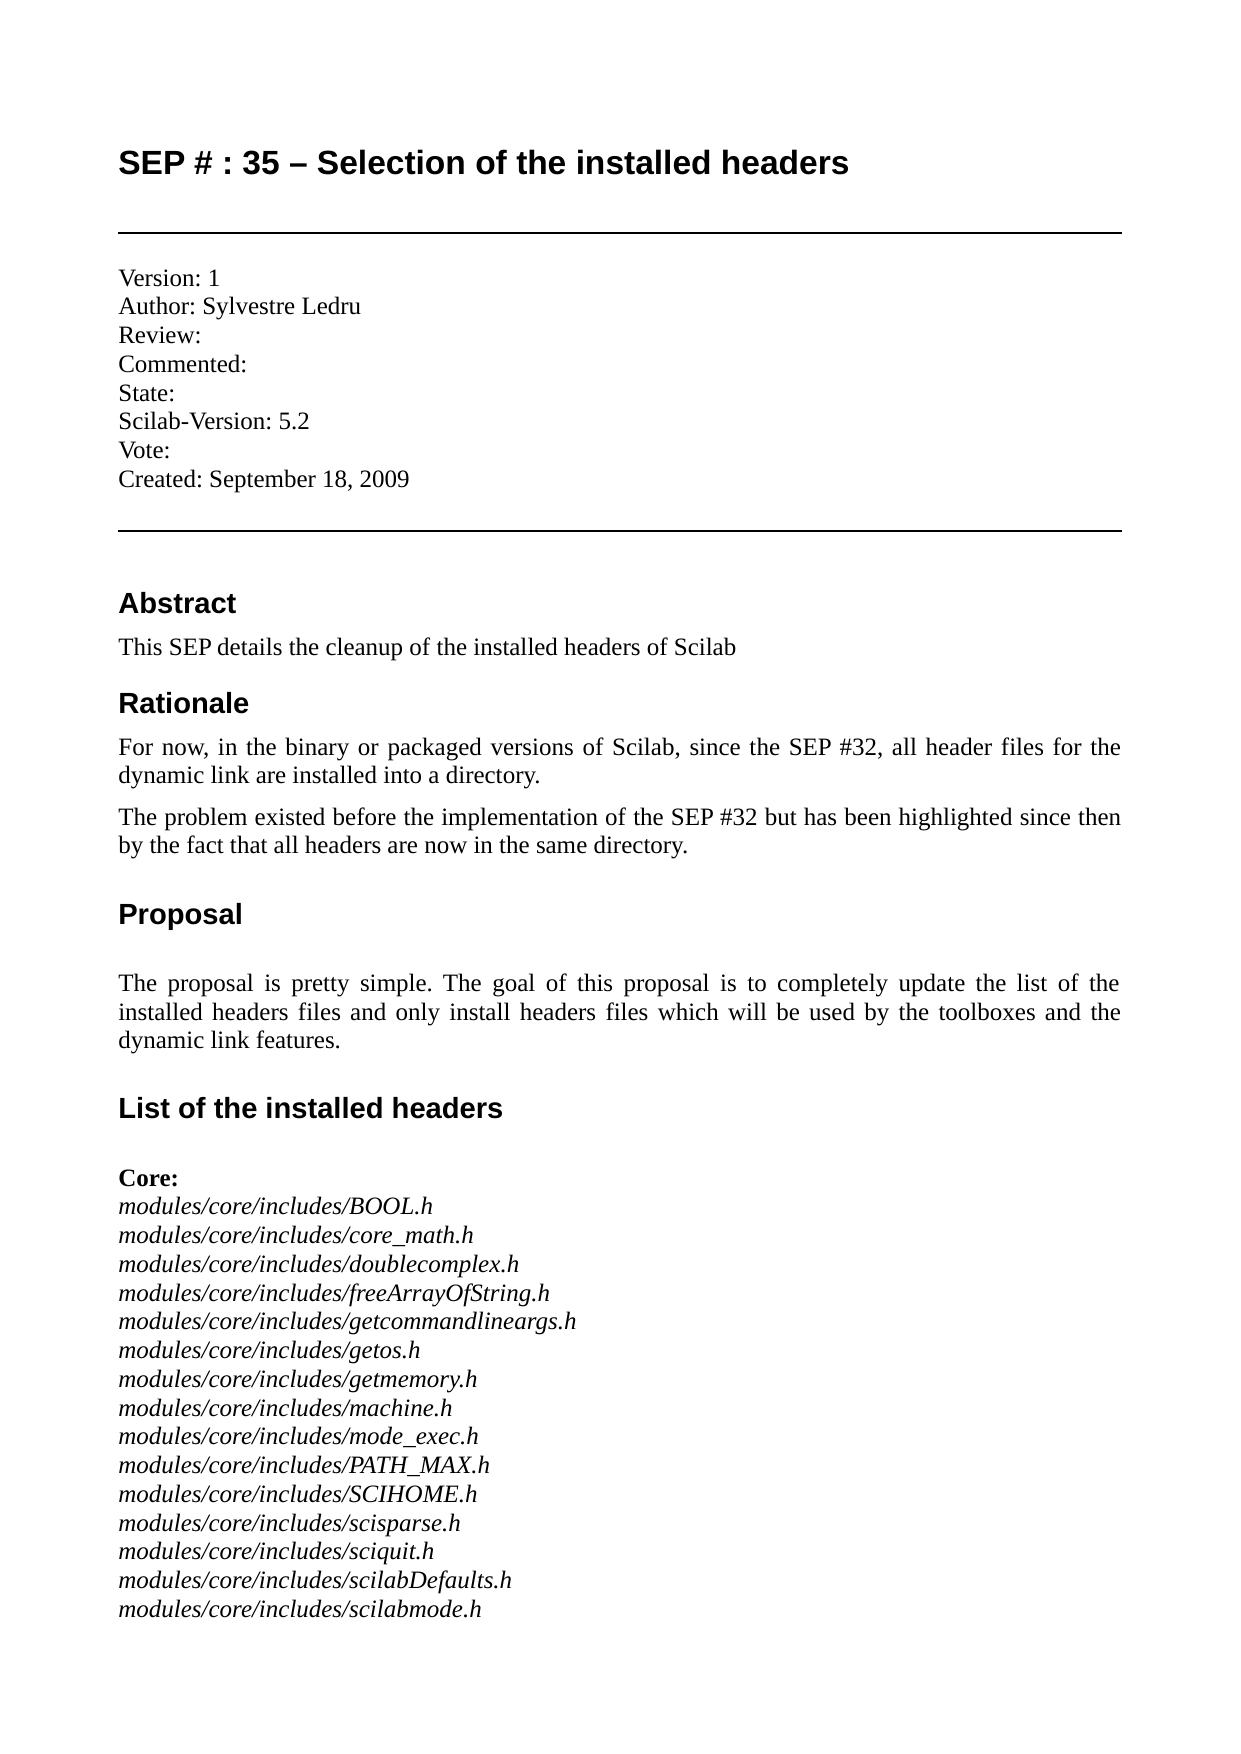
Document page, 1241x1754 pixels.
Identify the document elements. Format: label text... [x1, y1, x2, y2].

text Scilab-Version: 5.2 [118, 406, 1122, 435]
text Version: 1 [118, 263, 1122, 291]
subtitle Proposal [118, 897, 1122, 930]
text Commented: [118, 349, 1122, 378]
subtitle Rationale [118, 686, 1122, 719]
text Review: [118, 320, 1122, 349]
text State: [118, 378, 1122, 406]
text The proposal is pretty simple. The goal of this proposal is to completely update the list of the installed headers files and only install headers files which will be used by the toolboxes and the dynamic link features. [118, 968, 1122, 1054]
text This SEP details the cleanup of the installed headers of Scilab [118, 632, 1122, 661]
subtitle SEP # : 35 – Selection of the installed headers [118, 143, 1122, 182]
text For now, in the binary or packaged versions of Scilab, since the SEP #32, all header files for the dynamic link are installed into a directory. [118, 732, 1122, 789]
text Vote: [118, 435, 1122, 464]
text Core: modules/core/includes/BOOL.h modules/core/includes/core_math.h modules/core/includes/doublecomplex.h modules/core/includes/freeArrayOfString.h modules/core/includes/getcommandlineargs.h modules/core/includes/getos.h modules/core/includes/getmemory.h modules/core/includes/machine.h modules/core/includes/mode_exec.h modules/core/includes/PATH_MAX.h modules/core/includes/SCIHOME.h modules/core/includes/scisparse.h modules/core/includes/sciquit.h modules/core/includes/scilabDefaults.h modules/core/includes/scilabmode.h [118, 1163, 1122, 1623]
text Created: September 18, 2009 [118, 464, 1122, 493]
subtitle Abstract [118, 586, 1122, 619]
subtitle List of the installed headers [118, 1092, 1122, 1125]
text Author: Sylvestre Ledru [118, 291, 1122, 320]
text The problem existed before the implementation of the SEP #32 but has been highlighted since then by the fact that all headers are now in the same directory. [118, 802, 1122, 859]
